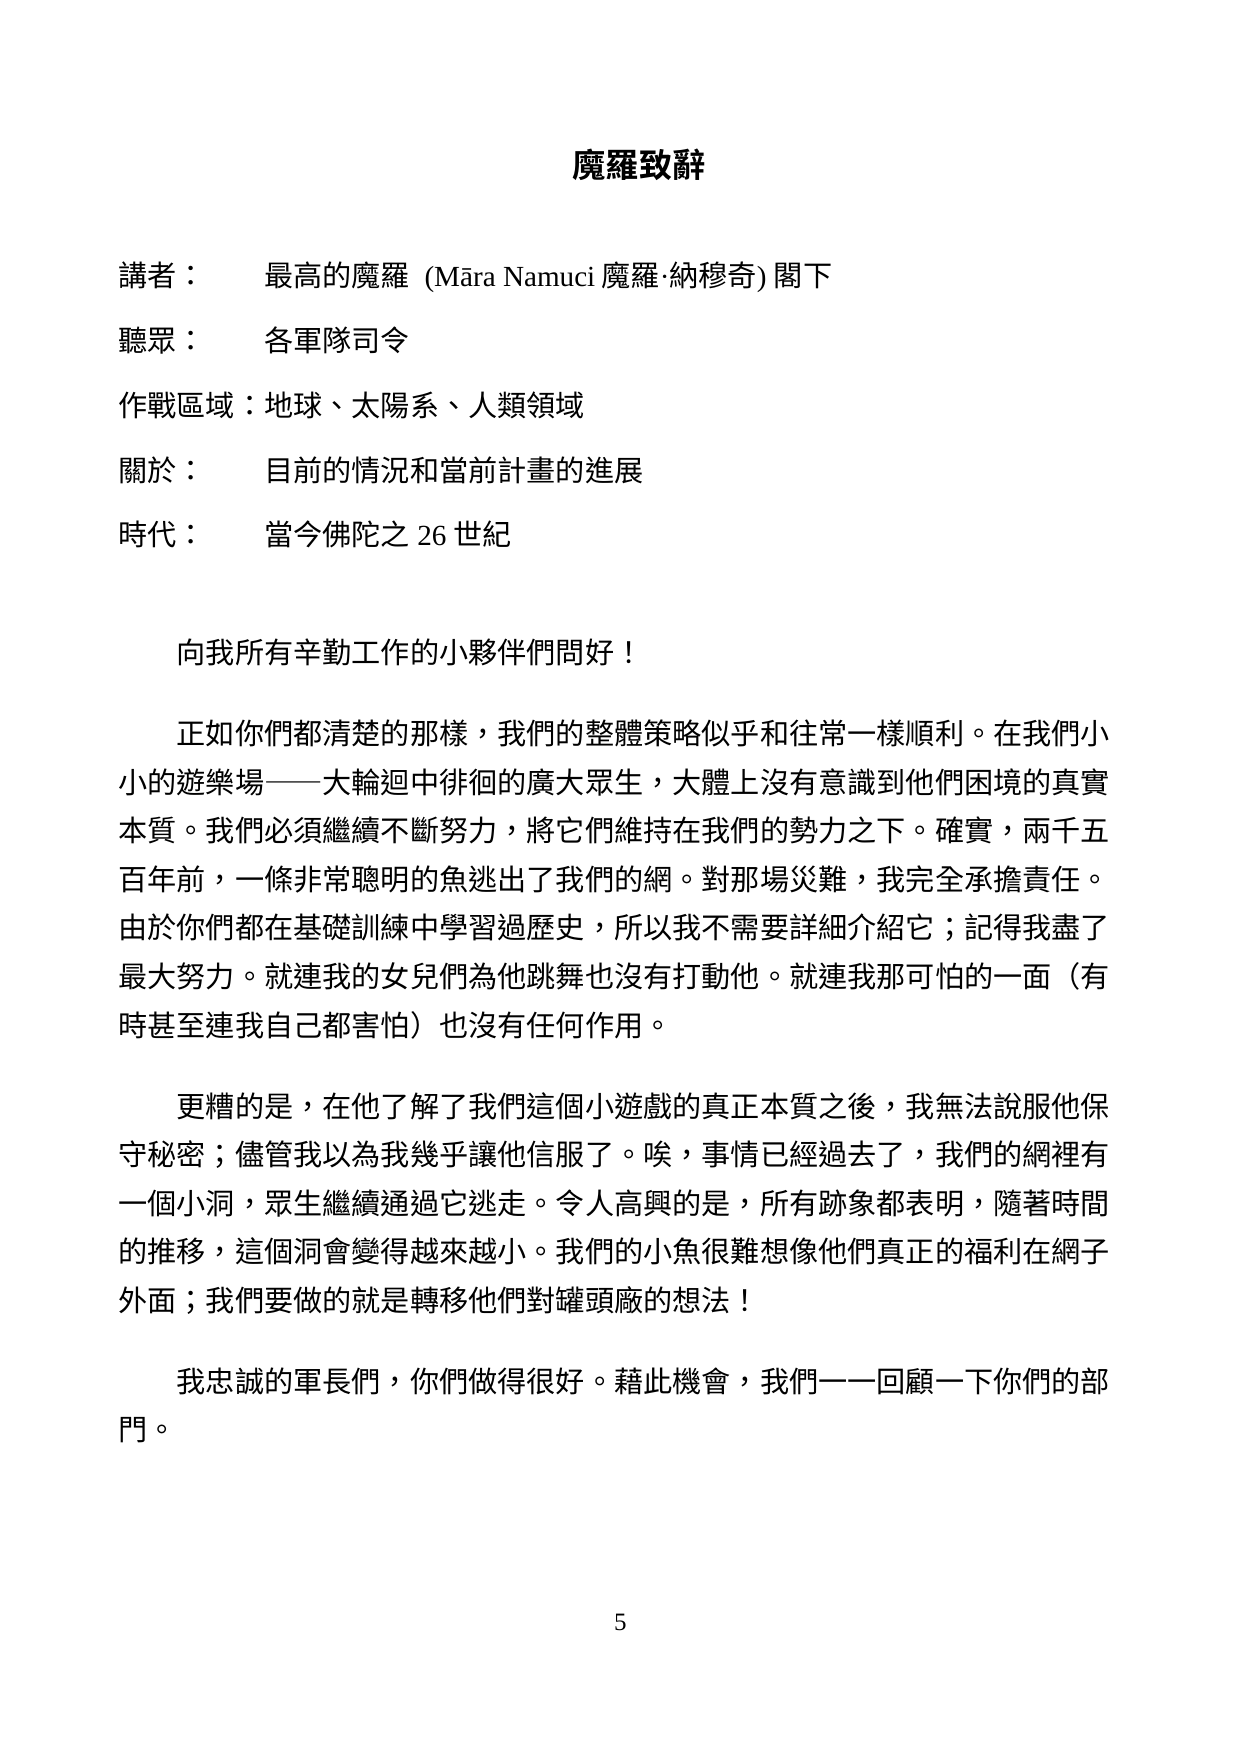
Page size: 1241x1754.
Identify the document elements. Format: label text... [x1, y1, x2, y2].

text 聽眾： 各軍隊司令 [118, 318, 1122, 360]
text 向我所有辛勤工作的小夥伴們問好！ [118, 630, 1122, 672]
text 時代： 當今佛陀之 26 世紀 [118, 512, 1122, 554]
text 更糟的是，在他了解了我們這個小遊戲的真正本質之後，我無法說服他保守秘密；儘管我以為我幾乎讓他信服了。唉，事情已經過去了，我們的網裡有一個小洞，眾生繼續通過它逃走。令人高興的是，所有跡象都表明，隨著時間的推移，這個洞會變得越來越小。我們的小魚很難想像他們真正的福利在網子外面；我們要做的就是轉移他們對罐頭廠的想法！ [118, 1083, 1122, 1320]
text 正如你們都清楚的那樣，我們的整體策略似乎和往常一樣順利。在我們小小的遊樂場——大輪迴中徘徊的廣大眾生，大體上沒有意識到他們困境的真實本質。我們必須繼續不斷努力，將它們維持在我們的勢力之下。確實，兩千五百年前，一條非常聰明的魚逃出了我們的網。對那場災難，我完全承擔責任。由於你們都在基礎訓練中學習過歷史，所以我不需要詳細介紹它；記得我盡了最大努力。就連我的女兒們為他跳舞也沒有打動他。就連我那可怕的一面（有時甚至連我自己都害怕）也沒有任何作用。 [118, 711, 1122, 1044]
text 關於： 目前的情況和當前計畫的進展 [118, 447, 1122, 489]
text 講者： 最高的魔羅 (Māra Namuci魔羅·納穆奇) 閣下 [118, 253, 1122, 295]
text 我忠誠的軍長們，你們做得很好。藉此機會，我們一一回顧一下你們的部門。 [118, 1358, 1122, 1449]
text 作戰區域：地球、太陽系、人類領域 [118, 382, 1122, 425]
subtitle 魔羅致辭 [156, 139, 1122, 187]
